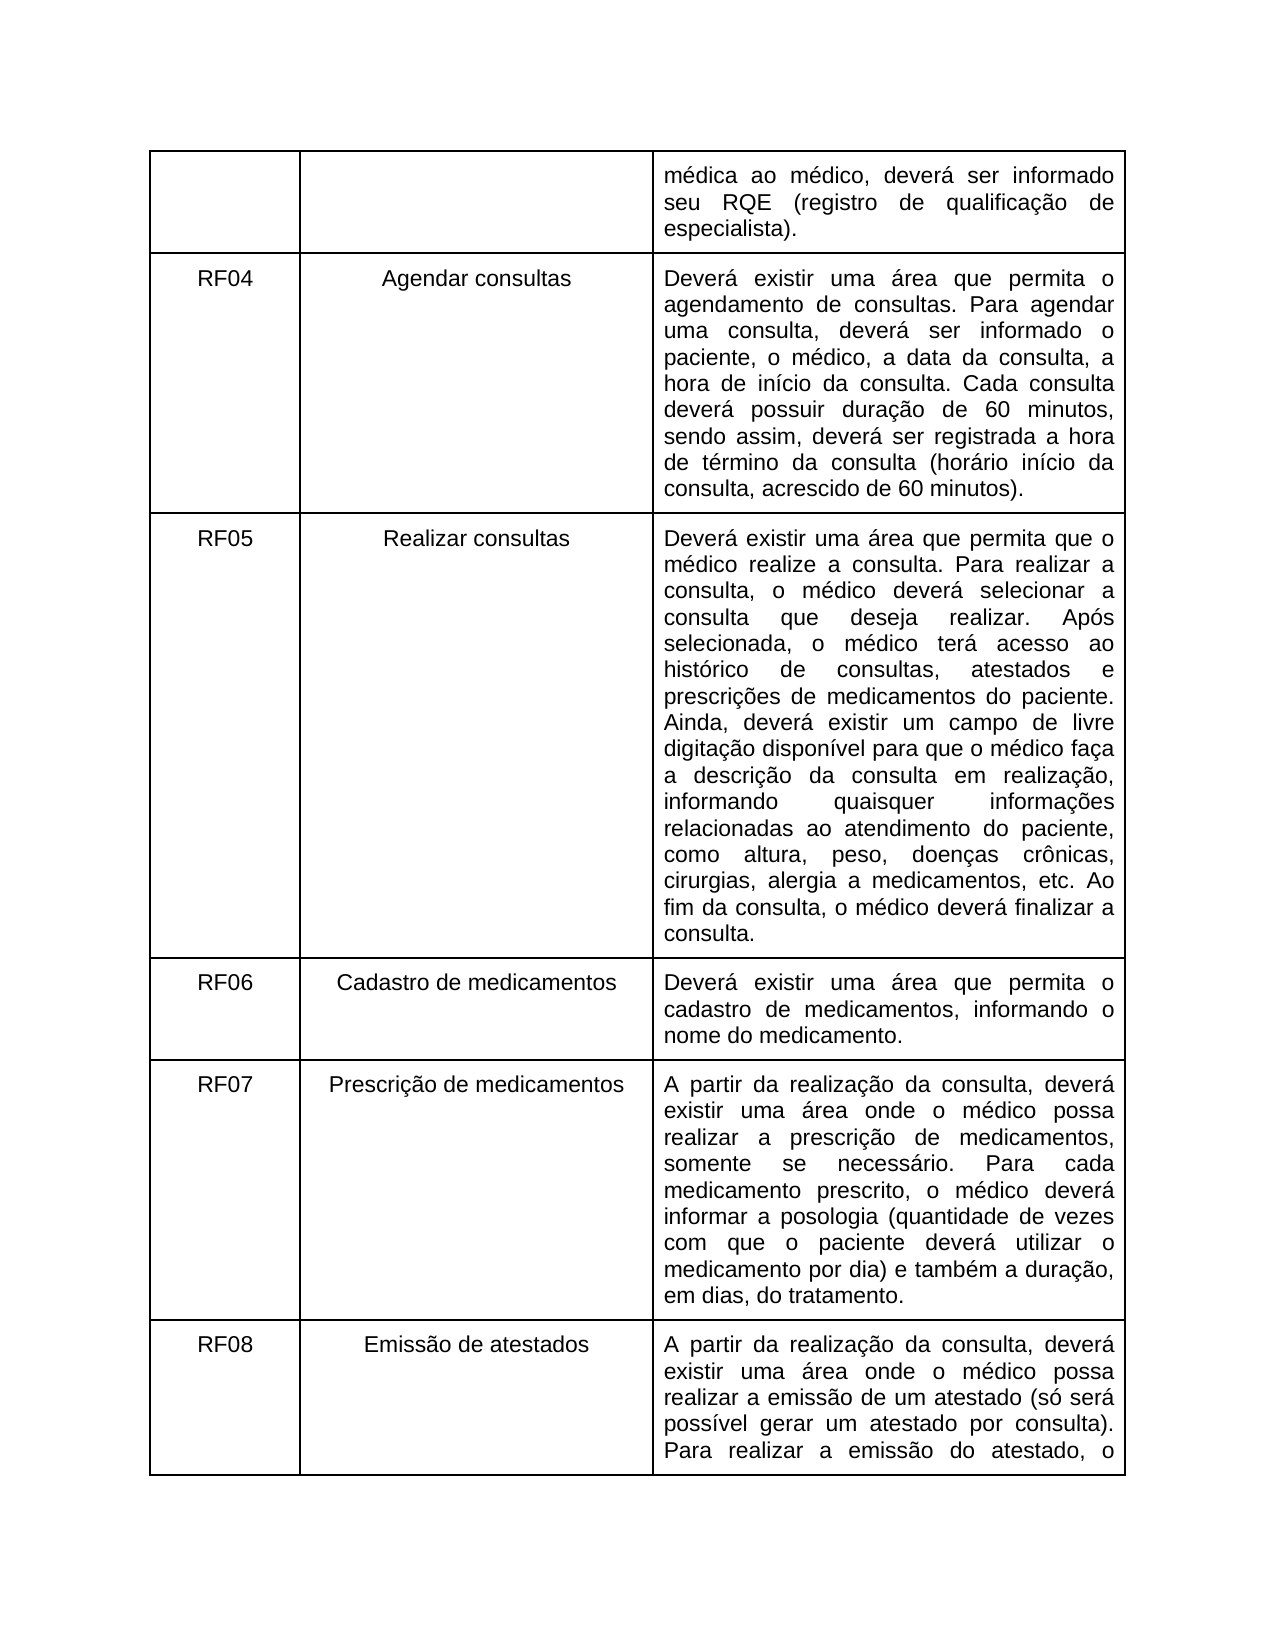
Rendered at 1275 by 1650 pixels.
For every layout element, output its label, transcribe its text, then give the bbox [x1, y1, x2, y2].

table_cell RF07 [151, 1061, 299, 1319]
table_cell A partir da realização da consulta, deverá existir uma área onde o médico possa realizar a prescrição de medicamentos, somente se necessário. Para cada medicamento prescrito, o médico deverá informar a posologia (quantidade de vezes com que o paciente deverá utilizar o medicamento por dia) e também a duração, em dias, do tratamento. [654, 1061, 1124, 1319]
table_cell Prescrição de medicamentos [301, 1061, 652, 1319]
table_cell Agendar consultas [301, 254, 652, 512]
table_cell RF04 [151, 254, 299, 512]
table_cell A partir da realização da consulta, deverá existir uma área onde o médico possa realizar a emissão de um atestado (só será possível gerar um atestado por consulta). Para realizar a emissão do atestado, o [654, 1321, 1124, 1473]
table_cell Deverá existir uma área que permita o agendamento de consultas. Para agendar uma consulta, deverá ser informado o paciente, o médico, a data da consulta, a hora de início da consulta. Cada consulta deverá possuir duração de 60 minutos, sendo assim, deverá ser registrada a hora de término da consulta (horário início da consulta, acrescido de 60 minutos). [654, 254, 1124, 512]
table_cell Realizar consultas [301, 514, 652, 957]
table_cell RF06 [151, 959, 299, 1059]
table_cell [301, 152, 652, 252]
table_cell Emissão de atestados [301, 1321, 652, 1473]
table_cell RF05 [151, 514, 299, 957]
table_cell Cadastro de medicamentos [301, 959, 652, 1059]
table_cell Deverá existir uma área que permita o cadastro de medicamentos, informando o nome do medicamento. [654, 959, 1124, 1059]
table_cell RF08 [151, 1321, 299, 1473]
table_cell [151, 152, 299, 252]
table_cell médica ao médico, deverá ser informado seu RQE (registro de qualificação de especialista). [654, 152, 1124, 252]
table_cell Deverá existir uma área que permita que o médico realize a consulta. Para realizar a consulta, o médico deverá selecionar a consulta que deseja realizar. Após selecionada, o médico terá acesso ao histórico de consultas, atestados e prescrições de medicamentos do paciente. Ainda, deverá existir um campo de livre digitação disponível para que o médico faça a descrição da consulta em realização, informando quaisquer informações relacionadas ao atendimento do paciente, como altura, peso, doenças crônicas, cirurgias, alergia a medicamentos, etc. Ao fim da consulta, o médico deverá finalizar a consulta. [654, 514, 1124, 957]
